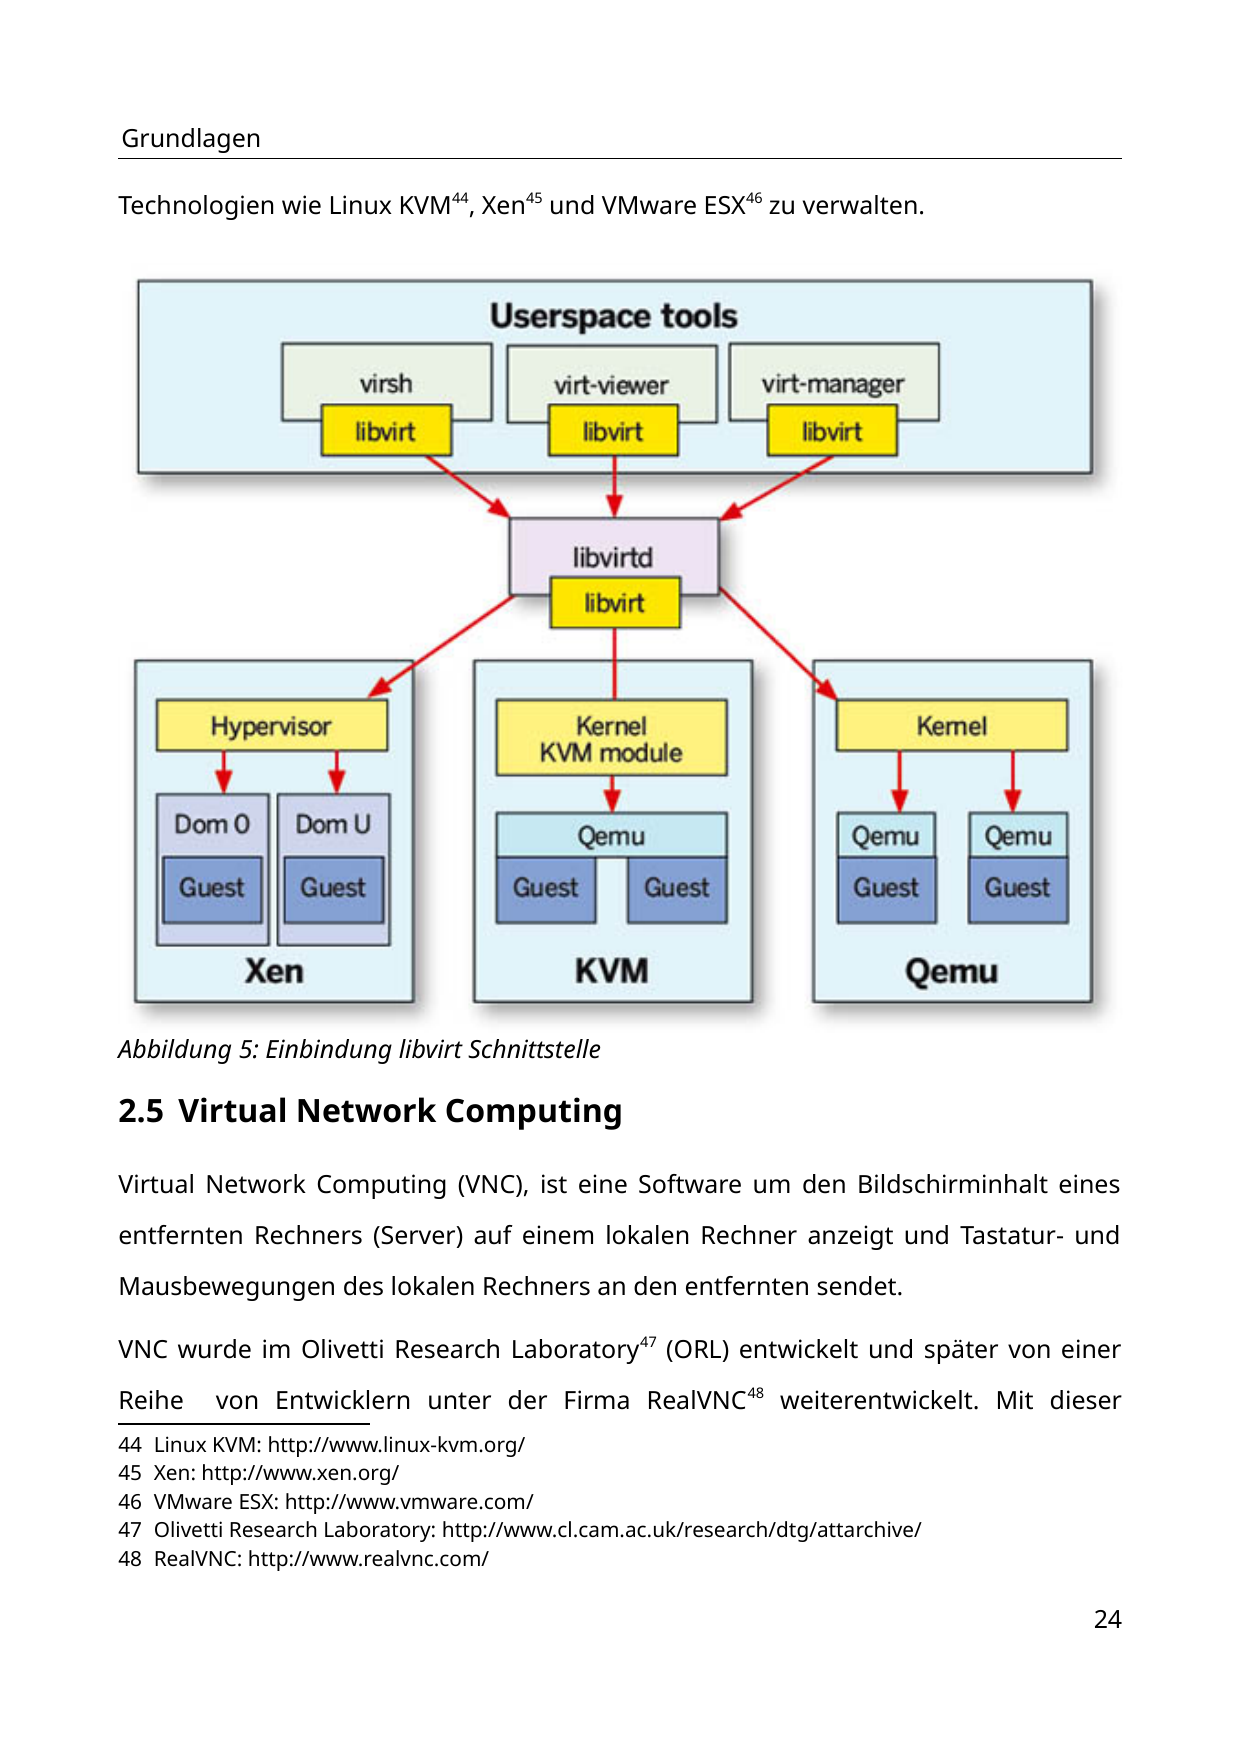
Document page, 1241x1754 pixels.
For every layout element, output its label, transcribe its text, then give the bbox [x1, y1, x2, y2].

text VMware ESX: http://www.vmware.com/ [118, 1487, 1122, 1515]
subtitle [118, 251, 1122, 263]
text RealVNC: http://www.realvnc.com/ [118, 1544, 1122, 1572]
text Virtual Network Computing (VNC), ist eine Software um den Bildschirminhalt eines entfernten Rechners (Server) auf einem lokalen Rechner anzeigt und Tastatur- und Mausbewegungen des lokalen Rechners an den entfernten sendet. [118, 1166, 1122, 1302]
picture [118, 263, 1123, 1033]
subtitle Virtual Network Computing [118, 1066, 1122, 1132]
text Linux KVM: http://www.linux-kvm.org/ [118, 1430, 1122, 1458]
text Abbildung 5: Einbindung libvirt Schnittstelle [118, 1033, 1122, 1066]
text VNC wurde im Olivetti Research Laboratory (ORL) entwickelt und später von einer Reihe von Entwicklern unter der Firma RealVNC weiterentwickelt. Mit dieser [118, 1332, 1122, 1417]
text Olivetti Research Laboratory: http://www.cl.cam.ac.uk/research/dtg/attarchive/ [118, 1515, 1122, 1544]
text Xen: http://www.xen.org/ [118, 1458, 1122, 1487]
text Technologien wie Linux KVM, Xen und VMware ESX zu verwalten. [118, 188, 1122, 222]
